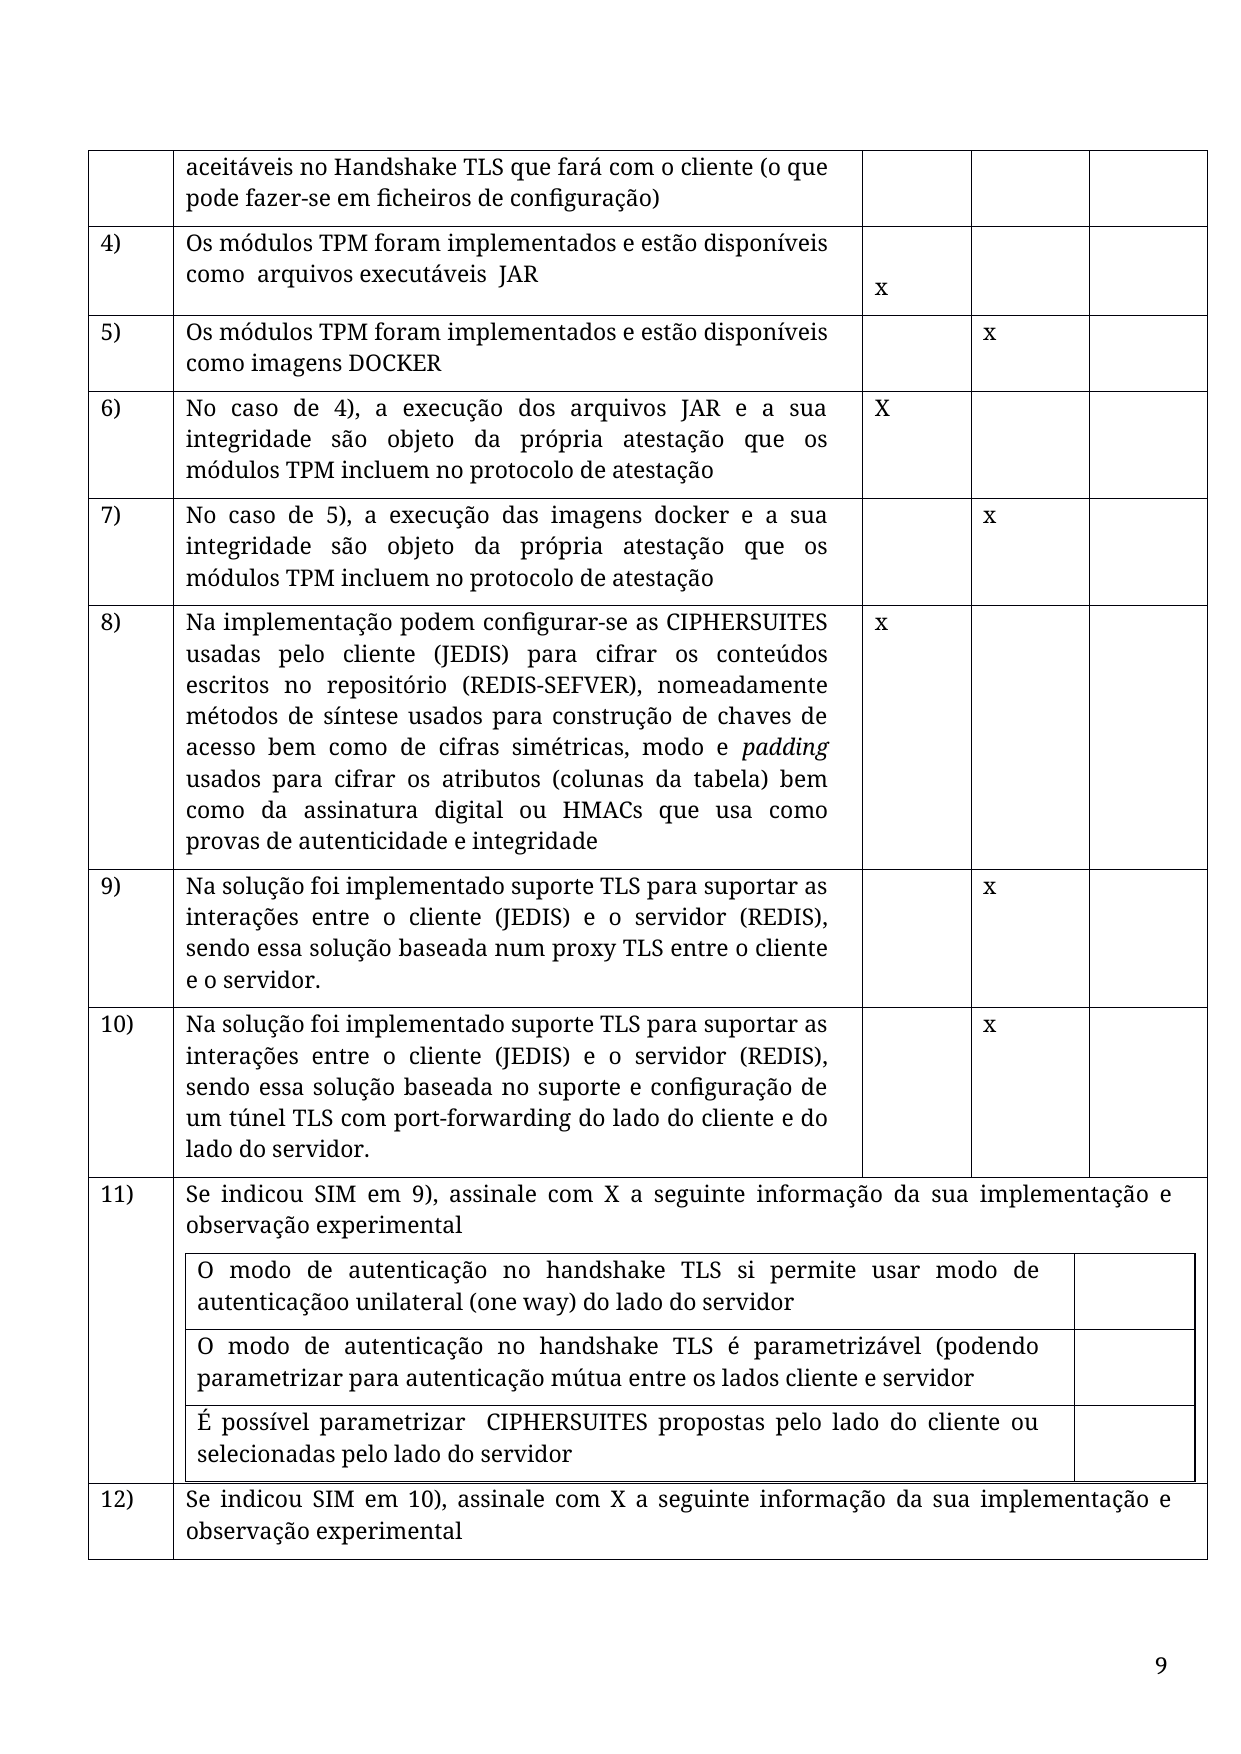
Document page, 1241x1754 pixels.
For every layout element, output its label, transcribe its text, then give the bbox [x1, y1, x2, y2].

table_cell Os módulos TPM foram implementados e estão disponíveis como imagens DOCKER [174, 316, 862, 391]
table_cell [863, 1008, 971, 1177]
table_cell x [972, 316, 1089, 391]
table_cell [972, 392, 1089, 498]
table_cell [863, 499, 971, 605]
table_cell 9) [89, 870, 173, 1007]
table_cell x [972, 870, 1089, 1007]
table_header O modo de autenticação no handshake TLS si permite usar modo de autenticaçãoo unilateral (one way) do lado do servidor [186, 1254, 1074, 1329]
table_cell 4) [89, 227, 173, 314]
table_cell x [972, 499, 1089, 605]
table_header [1075, 1254, 1194, 1329]
table_cell [863, 316, 971, 391]
table_cell Na solução foi implementado suporte TLS para suportar as interações entre o cliente (JEDIS) e o servidor (REDIS), sendo essa solução baseada no suporte e configuração de um túnel TLS com port-forwarding do lado do cliente e do lado do servidor. [174, 1008, 862, 1177]
table_cell [1090, 227, 1207, 314]
table_cell [89, 151, 173, 226]
table_cell Na solução foi implementado suporte TLS para suportar as interações entre o cliente (JEDIS) e o servidor (REDIS), sendo essa solução baseada num proxy TLS entre o cliente e o servidor. [174, 870, 862, 1007]
table_cell [1090, 870, 1207, 1007]
table_cell [1090, 392, 1207, 498]
table_cell X [863, 392, 971, 498]
table_cell [1090, 499, 1207, 605]
table_cell O modo de autenticação no handshake TLS é parametrizável (podendo parametrizar para autenticação mútua entre os lados cliente e servidor [186, 1330, 1074, 1405]
table_cell No caso de 5), a execução das imagens docker e a sua integridade são objeto da própria atestação que os módulos TPM incluem no protocolo de atestação [174, 499, 862, 605]
table_cell 8) [89, 606, 173, 869]
table_cell [1075, 1330, 1194, 1405]
table_cell Os módulos TPM foram implementados e estão disponíveis como arquivos executáveis JAR [174, 227, 862, 314]
table_cell Se indicou SIM em 9), assinale com X a seguinte informação da sua implementação e observação experimental [174, 1178, 1207, 1482]
table_cell Na implementação podem configurar-se as CIPHERSUITES usadas pelo cliente (JEDIS) para cifrar os conteúdos escritos no repositório (REDIS-SEFVER), nomeadamente métodos de síntese usados para construção de chaves de acesso bem como de cifras simétricas, modo e padding usados para cifrar os atributos (colunas da tabela) bem como da assinatura digital ou HMACs que usa como provas de autenticidade e integridade [174, 606, 862, 869]
table_cell [1090, 151, 1207, 226]
table_cell 10) [89, 1008, 173, 1177]
table_cell 12) [89, 1484, 173, 1558]
table_cell 11) [89, 1178, 173, 1482]
table_cell x [863, 606, 971, 869]
table_cell 6) [89, 392, 173, 498]
table_cell 7) [89, 499, 173, 605]
table_cell [863, 870, 971, 1007]
table_cell No caso de 4), a execução dos arquivos JAR e a sua integridade são objeto da própria atestação que os módulos TPM incluem no protocolo de atestação [174, 392, 862, 498]
table_cell [1090, 606, 1207, 869]
table_cell [972, 151, 1089, 226]
table_cell x [972, 1008, 1089, 1177]
table_cell 5) [89, 316, 173, 391]
table_cell [972, 606, 1089, 869]
table_cell [972, 227, 1089, 314]
table_cell Se indicou SIM em 10), assinale com X a seguinte informação da sua implementação e observação experimental [174, 1484, 1207, 1558]
table_cell [863, 151, 971, 226]
table_cell x [863, 227, 971, 314]
table_cell [1090, 316, 1207, 391]
table_cell [1075, 1406, 1194, 1481]
table_cell [1090, 1008, 1207, 1177]
table_cell É possível parametrizar CIPHERSUITES propostas pelo lado do cliente ou selecionadas pelo lado do servidor [186, 1406, 1074, 1481]
table_cell aceitáveis no Handshake TLS que fará com o cliente (o que pode fazer-se em ficheiros de configuração) [174, 151, 862, 226]
